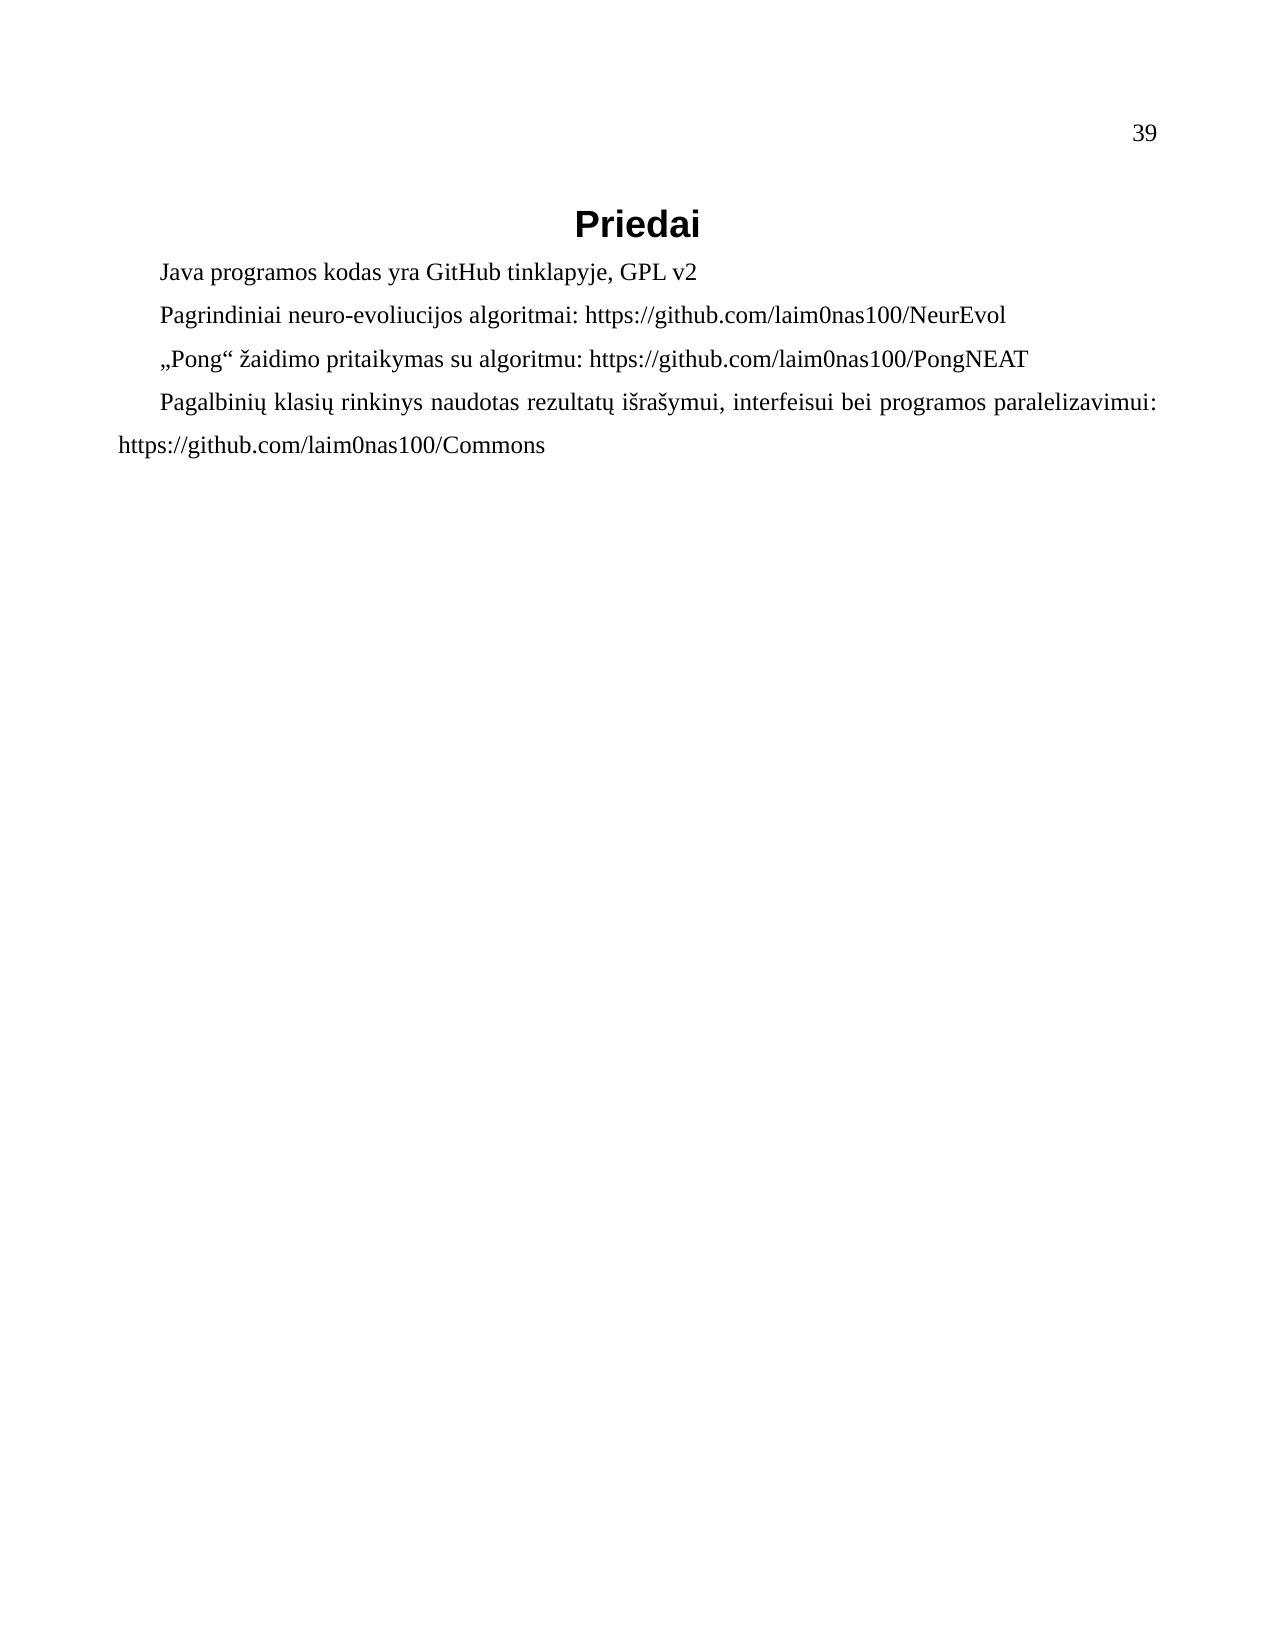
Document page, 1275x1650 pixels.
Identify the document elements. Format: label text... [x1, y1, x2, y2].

text Pagrindiniai neuro-evoliucijos algoritmai: https://github.com/laim0nas100/NeurEvol [118, 301, 1157, 329]
text Java programos kodas yra GitHub tinklapyje, GPL v2 [118, 257, 1157, 286]
text „Pong“ žaidimo pritaikymas su algoritmu: https://github.com/laim0nas100/PongNEAT [118, 344, 1157, 372]
subtitle Priedai [118, 201, 1157, 245]
text Pagalbinių klasių rinkinys naudotas rezultatų išrašymui, interfeisui bei programos paralelizavimui: https://github.com/laim0nas100/Commons [118, 387, 1157, 459]
